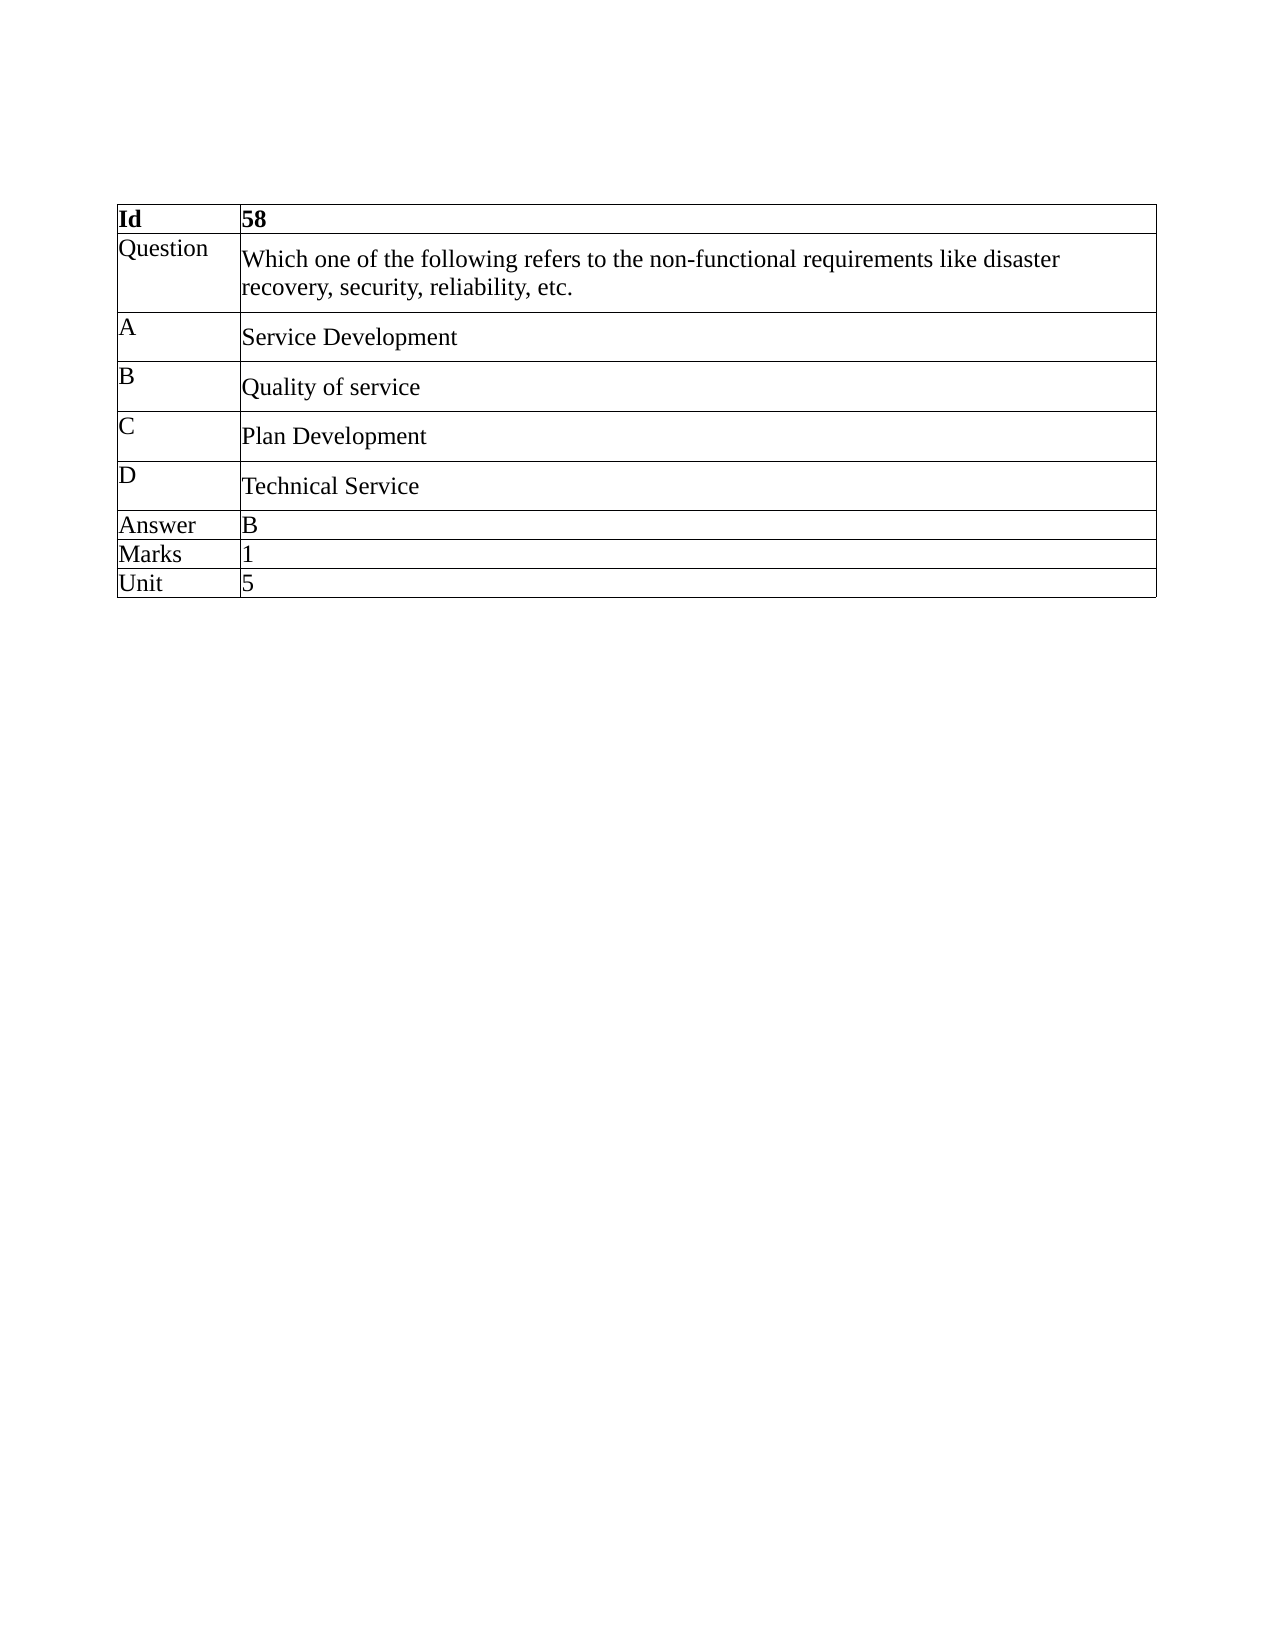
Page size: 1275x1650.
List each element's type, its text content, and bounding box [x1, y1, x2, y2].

table_header 58 [241, 205, 1156, 233]
table_cell B [118, 362, 240, 411]
table_cell A [118, 313, 240, 361]
table_cell C [118, 412, 240, 461]
table_cell B [241, 511, 1156, 539]
table_cell Technical Service [241, 462, 1156, 510]
table_cell 1 [241, 540, 1156, 568]
table_cell Quality of service [241, 362, 1156, 411]
table_cell Plan Development [241, 412, 1156, 461]
table_cell 5 [241, 569, 1156, 597]
table_cell D [118, 462, 240, 510]
table_cell Question [118, 234, 240, 312]
table_cell Marks [118, 540, 240, 568]
table_cell Service Development [241, 313, 1156, 361]
table_cell Which one of the following refers to the non-functional requirements like disaster recovery, security, reliability, etc. [241, 234, 1156, 312]
table_header Id [118, 205, 240, 233]
table_cell Answer [118, 511, 240, 539]
table_cell Unit [118, 569, 240, 597]
